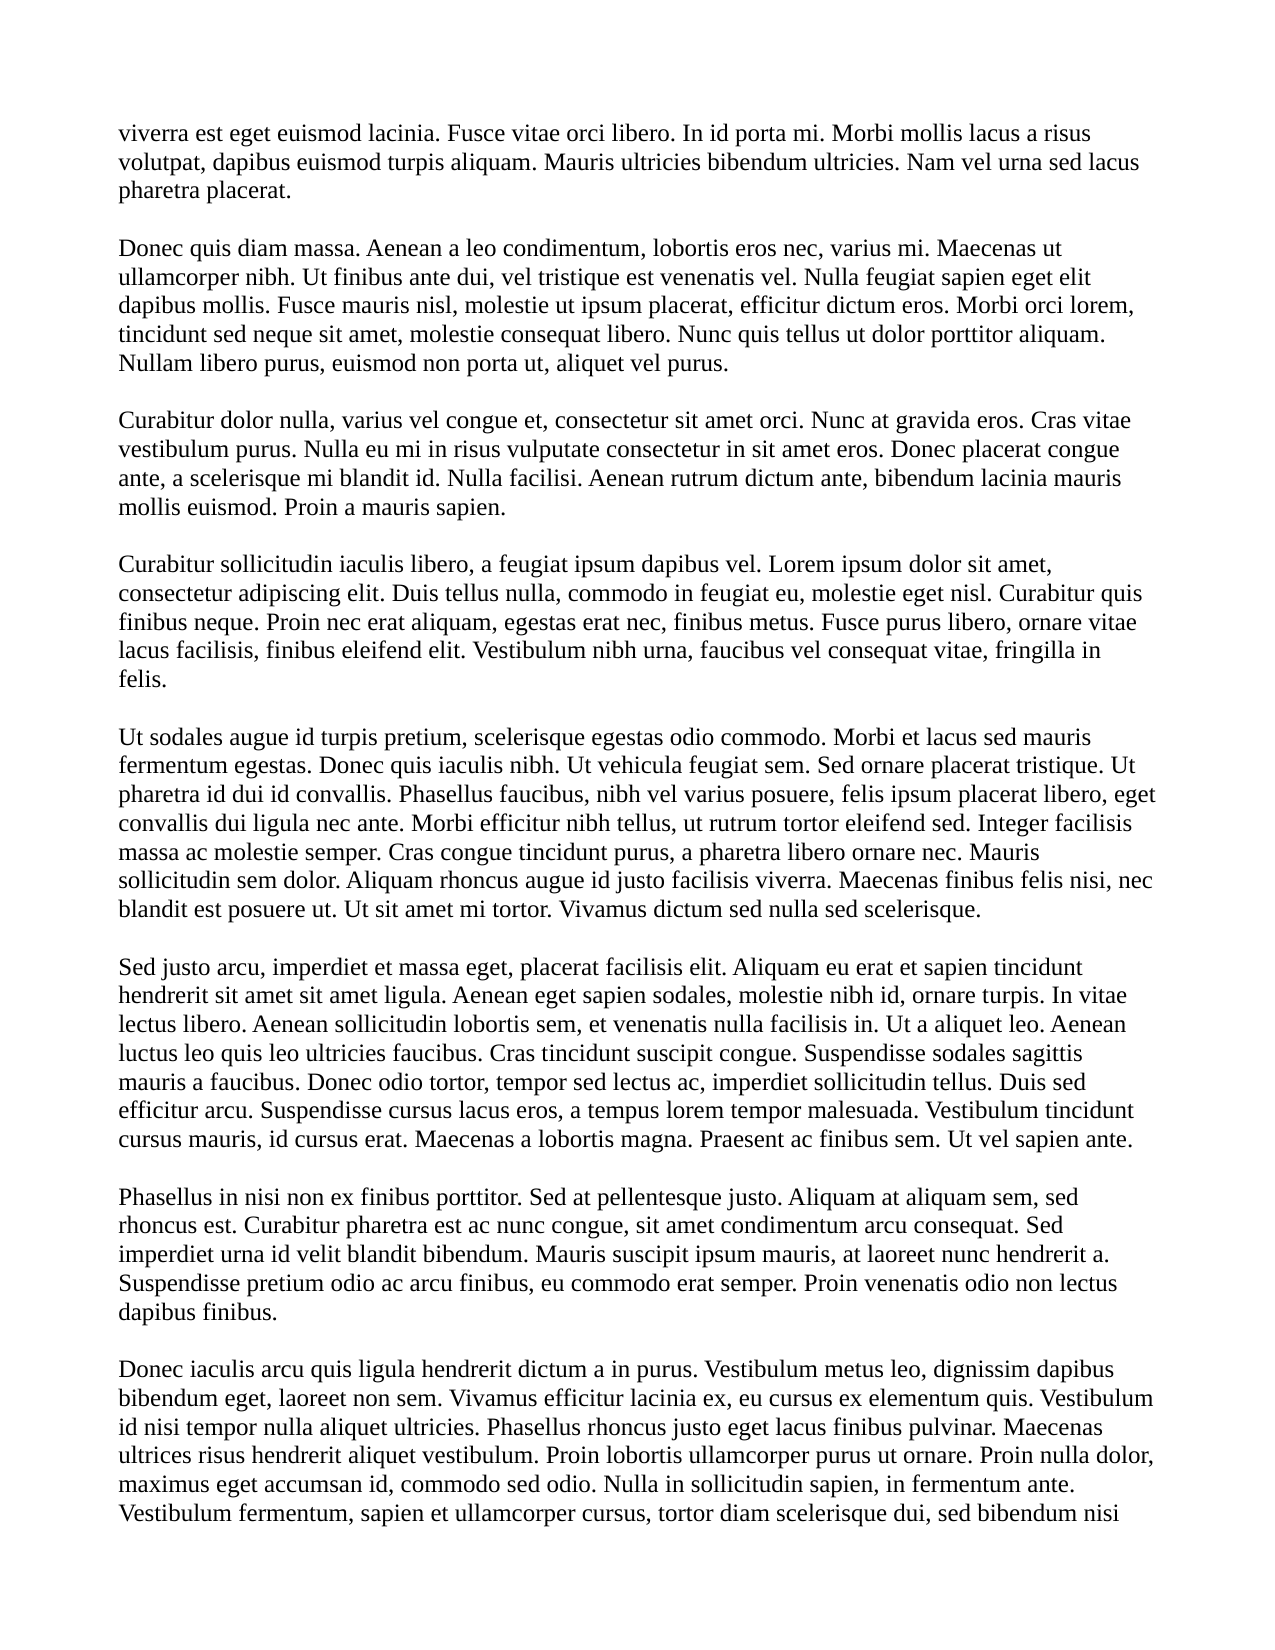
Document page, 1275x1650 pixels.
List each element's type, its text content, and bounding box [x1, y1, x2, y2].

text viverra est eget euismod lacinia. Fusce vitae orci libero. In id porta mi. Morbi mollis lacus a risus volutpat, dapibus euismod turpis aliquam. Mauris ultricies bibendum ultricies. Nam vel urna sed lacus pharetra placerat. [118, 118, 1157, 204]
text Sed justo arcu, imperdiet et massa eget, placerat facilisis elit. Aliquam eu erat et sapien tincidunt hendrerit sit amet sit amet ligula. Aenean eget sapien sodales, molestie nibh id, ornare turpis. In vitae lectus libero. Aenean sollicitudin lobortis sem, et venenatis nulla facilisis in. Ut a aliquet leo. Aenean luctus leo quis leo ultricies faucibus. Cras tincidunt suscipit congue. Suspendisse sodales sagittis mauris a faucibus. Donec odio tortor, tempor sed lectus ac, imperdiet sollicitudin tellus. Duis sed efficitur arcu. Suspendisse cursus lacus eros, a tempus lorem tempor malesuada. Vestibulum tincidunt cursus mauris, id cursus erat. Maecenas a lobortis magna. Praesent ac finibus sem. Ut vel sapien ante. [118, 952, 1157, 1153]
text Curabitur dolor nulla, varius vel congue et, consectetur sit amet orci. Nunc at gravida eros. Cras vitae vestibulum purus. Nulla eu mi in risus vulputate consectetur in sit amet eros. Donec placerat congue ante, a scelerisque mi blandit id. Nulla facilisi. Aenean rutrum dictum ante, bibendum lacinia mauris mollis euismod. Proin a mauris sapien. [118, 406, 1157, 521]
text Donec iaculis arcu quis ligula hendrerit dictum a in purus. Vestibulum metus leo, dignissim dapibus bibendum eget, laoreet non sem. Vivamus efficitur lacinia ex, eu cursus ex elementum quis. Vestibulum id nisi tempor nulla aliquet ultricies. Phasellus rhoncus justo eget lacus finibus pulvinar. Maecenas ultrices risus hendrerit aliquet vestibulum. Proin lobortis ullamcorper purus ut ornare. Proin nulla dolor, maximus eget accumsan id, commodo sed odio. Nulla in sollicitudin sapien, in fermentum ante. Vestibulum fermentum, sapien et ullamcorper cursus, tortor diam scelerisque dui, sed bibendum nisi [118, 1354, 1157, 1527]
text Donec quis diam massa. Aenean a leo condimentum, lobortis eros nec, varius mi. Maecenas ut ullamcorper nibh. Ut finibus ante dui, vel tristique est venenatis vel. Nulla feugiat sapien eget elit dapibus mollis. Fusce mauris nisl, molestie ut ipsum placerat, efficitur dictum eros. Morbi orci lorem, tincidunt sed neque sit amet, molestie consequat libero. Nunc quis tellus ut dolor porttitor aliquam. Nullam libero purus, euismod non porta ut, aliquet vel purus. [118, 233, 1157, 377]
text Ut sodales augue id turpis pretium, scelerisque egestas odio commodo. Morbi et lacus sed mauris fermentum egestas. Donec quis iaculis nibh. Ut vehicula feugiat sem. Sed ornare placerat tristique. Ut pharetra id dui id convallis. Phasellus faucibus, nibh vel varius posuere, felis ipsum placerat libero, eget convallis dui ligula nec ante. Morbi efficitur nibh tellus, ut rutrum tortor eleifend sed. Integer facilisis massa ac molestie semper. Cras congue tincidunt purus, a pharetra libero ornare nec. Mauris sollicitudin sem dolor. Aliquam rhoncus augue id justo facilisis viverra. Maecenas finibus felis nisi, nec blandit est posuere ut. Ut sit amet mi tortor. Vivamus dictum sed nulla sed scelerisque. [118, 722, 1157, 923]
text Curabitur sollicitudin iaculis libero, a feugiat ipsum dapibus vel. Lorem ipsum dolor sit amet, consectetur adipiscing elit. Duis tellus nulla, commodo in feugiat eu, molestie eget nisl. Curabitur quis finibus neque. Proin nec erat aliquam, egestas erat nec, finibus metus. Fusce purus libero, ornare vitae lacus facilisis, finibus eleifend elit. Vestibulum nibh urna, faucibus vel consequat vitae, fringilla in felis. [118, 549, 1157, 693]
text Phasellus in nisi non ex finibus porttitor. Sed at pellentesque justo. Aliquam at aliquam sem, sed rhoncus est. Curabitur pharetra est ac nunc congue, sit amet condimentum arcu consequat. Sed imperdiet urna id velit blandit bibendum. Mauris suscipit ipsum mauris, at laoreet nunc hendrerit a. Suspendisse pretium odio ac arcu finibus, eu commodo erat semper. Proin venenatis odio non lectus dapibus finibus. [118, 1182, 1157, 1326]
